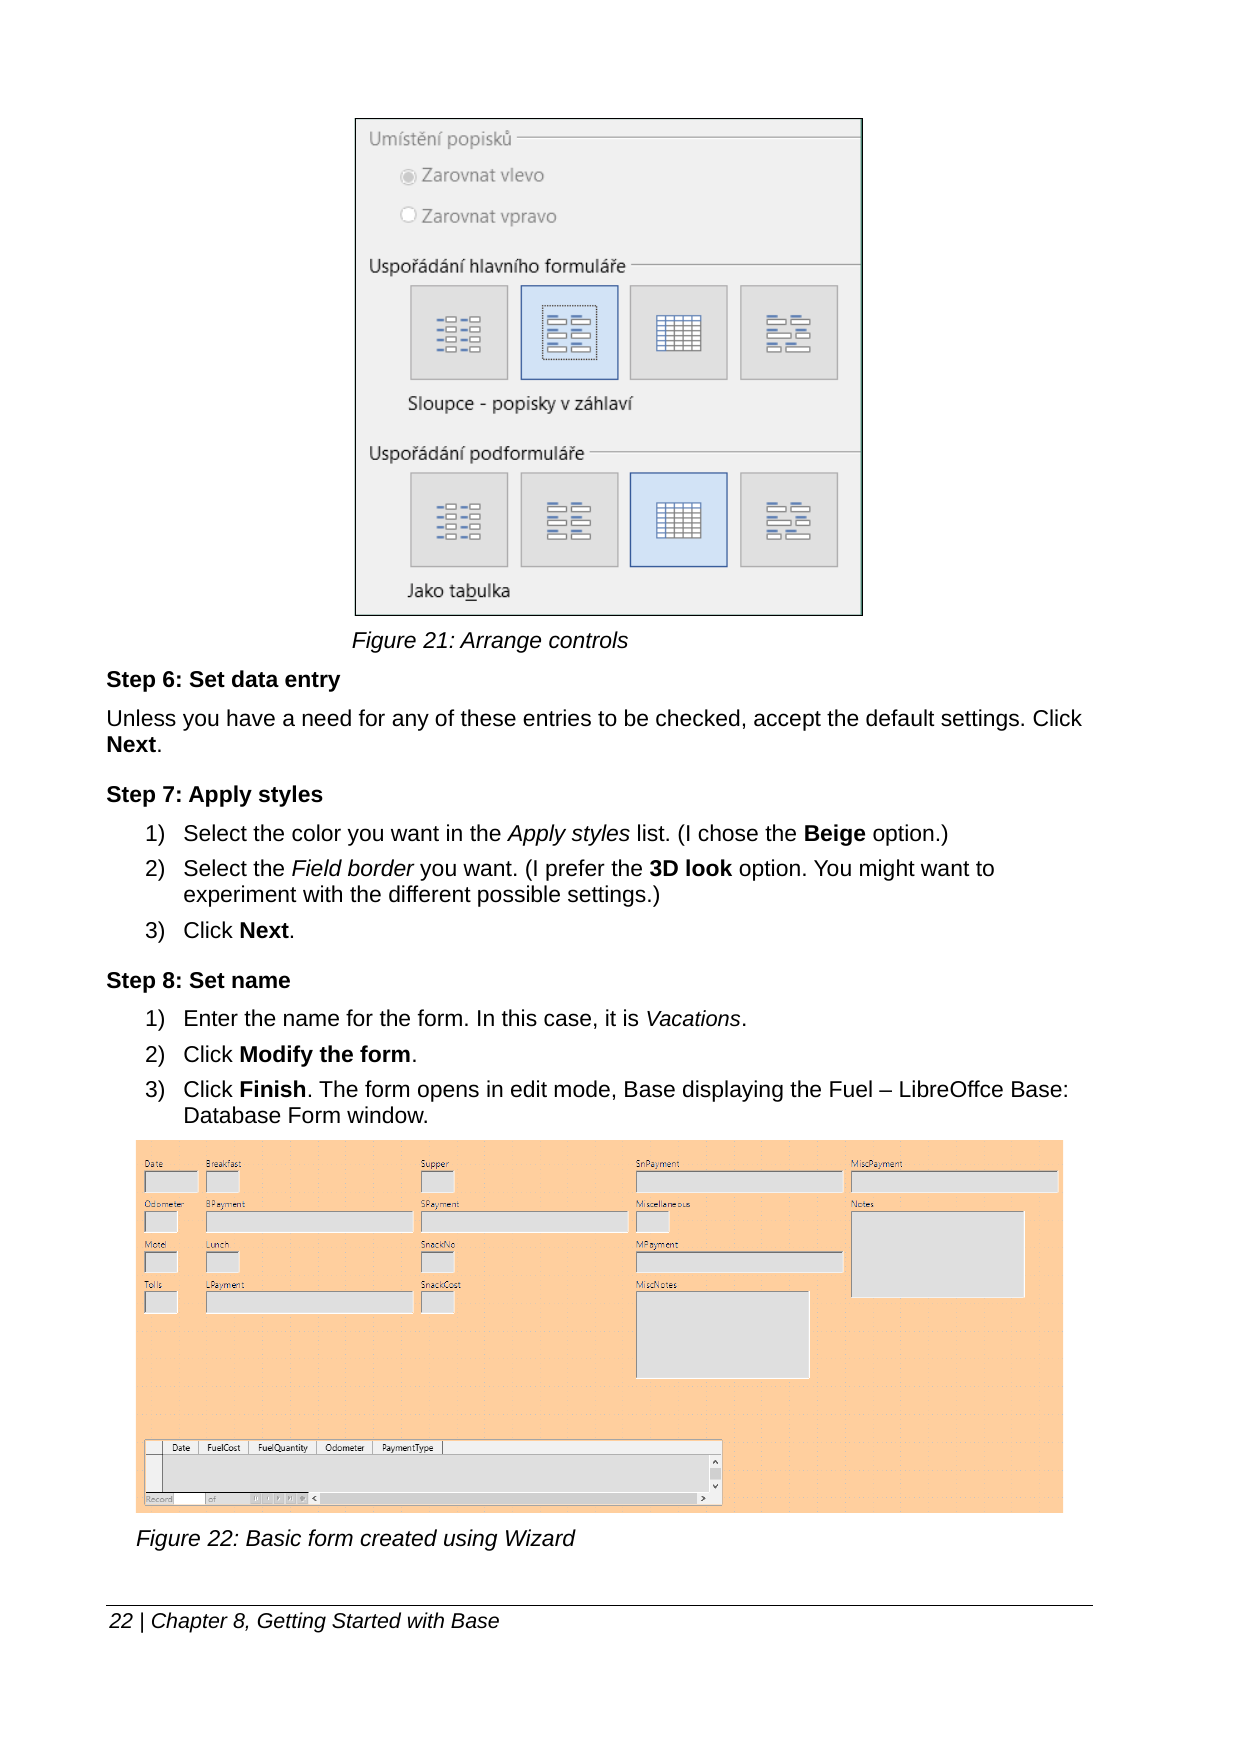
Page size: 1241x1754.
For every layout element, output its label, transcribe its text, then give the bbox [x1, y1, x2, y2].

list Click Finish. The form opens in edit mode, Base displaying the Fuel – LibreOffce Base: Database Form window. [165, 1076, 1093, 1128]
picture [135, 1140, 1064, 1513]
text Step 8: Set name [106, 967, 1093, 993]
text Figure 21: Arrange controls [352, 627, 865, 654]
text Step 6: Set data entry [106, 666, 1093, 692]
list Click Next. [165, 917, 1093, 943]
list Click Modify the form. [165, 1041, 1093, 1067]
text Step 7: Apply styles [106, 781, 1093, 807]
text Unless you have a need for any of these entries to be checked, accept the default settings. Click Next. [106, 705, 1093, 757]
list Select the Field border you want. (I prefer the 3D look option. You might want to experiment with the different possible settings.) [165, 855, 1093, 908]
list Enter the name for the form. In this case, it is Vacations. [165, 1005, 1093, 1032]
picture [356, 119, 862, 615]
text Figure 22: Basic form created using Wizard [136, 1524, 1063, 1551]
list Select the color you want in the Apply styles list. (I chose the Beige option.) [165, 820, 1093, 846]
